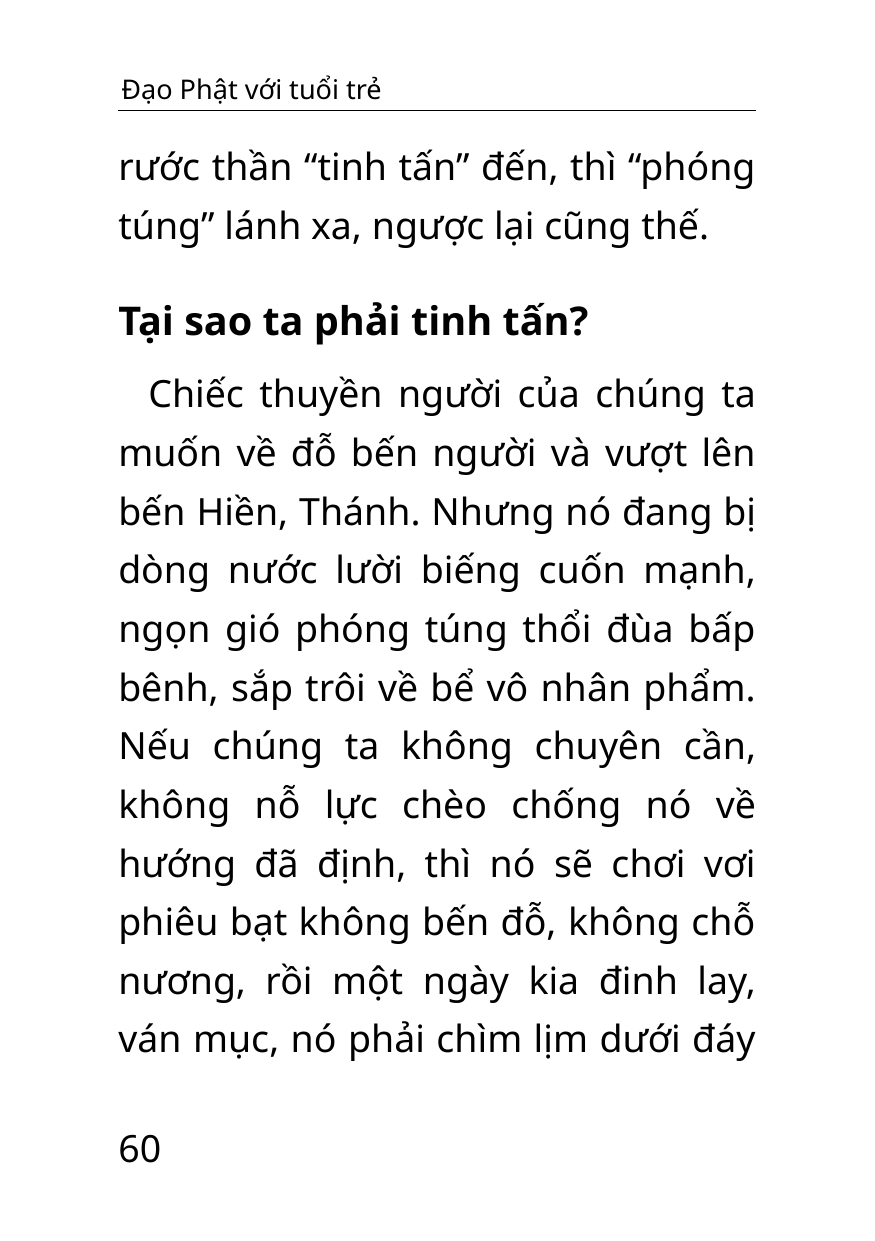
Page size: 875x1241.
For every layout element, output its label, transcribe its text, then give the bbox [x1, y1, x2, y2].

subtitle Tại sao ta phải tinh tấn? [118, 293, 756, 347]
text rước thần “tinh tấn” đến, thì “phóng túng” lánh xa, ngược lại cũng thế. [118, 141, 756, 250]
text Chiếc thuyền người của chúng ta muốn về đỗ bến người và vượt lên bến Hiền, Thánh. Nhưng nó đang bị dòng nước lười biếng cuốn mạnh, ngọn gió phóng túng thổi đùa bấp bênh, sắp trôi về bể vô nhân phẩm. Nếu chúng ta không chuyên cần, không nỗ lực chèo chống nó về hướng đã định, thì nó sẽ chơi vơi phiêu bạt không bến đỗ, không chỗ nương, rồi một ngày kia đinh lay, ván mục, nó phải chìm lịm dưới đáy [118, 368, 756, 1064]
